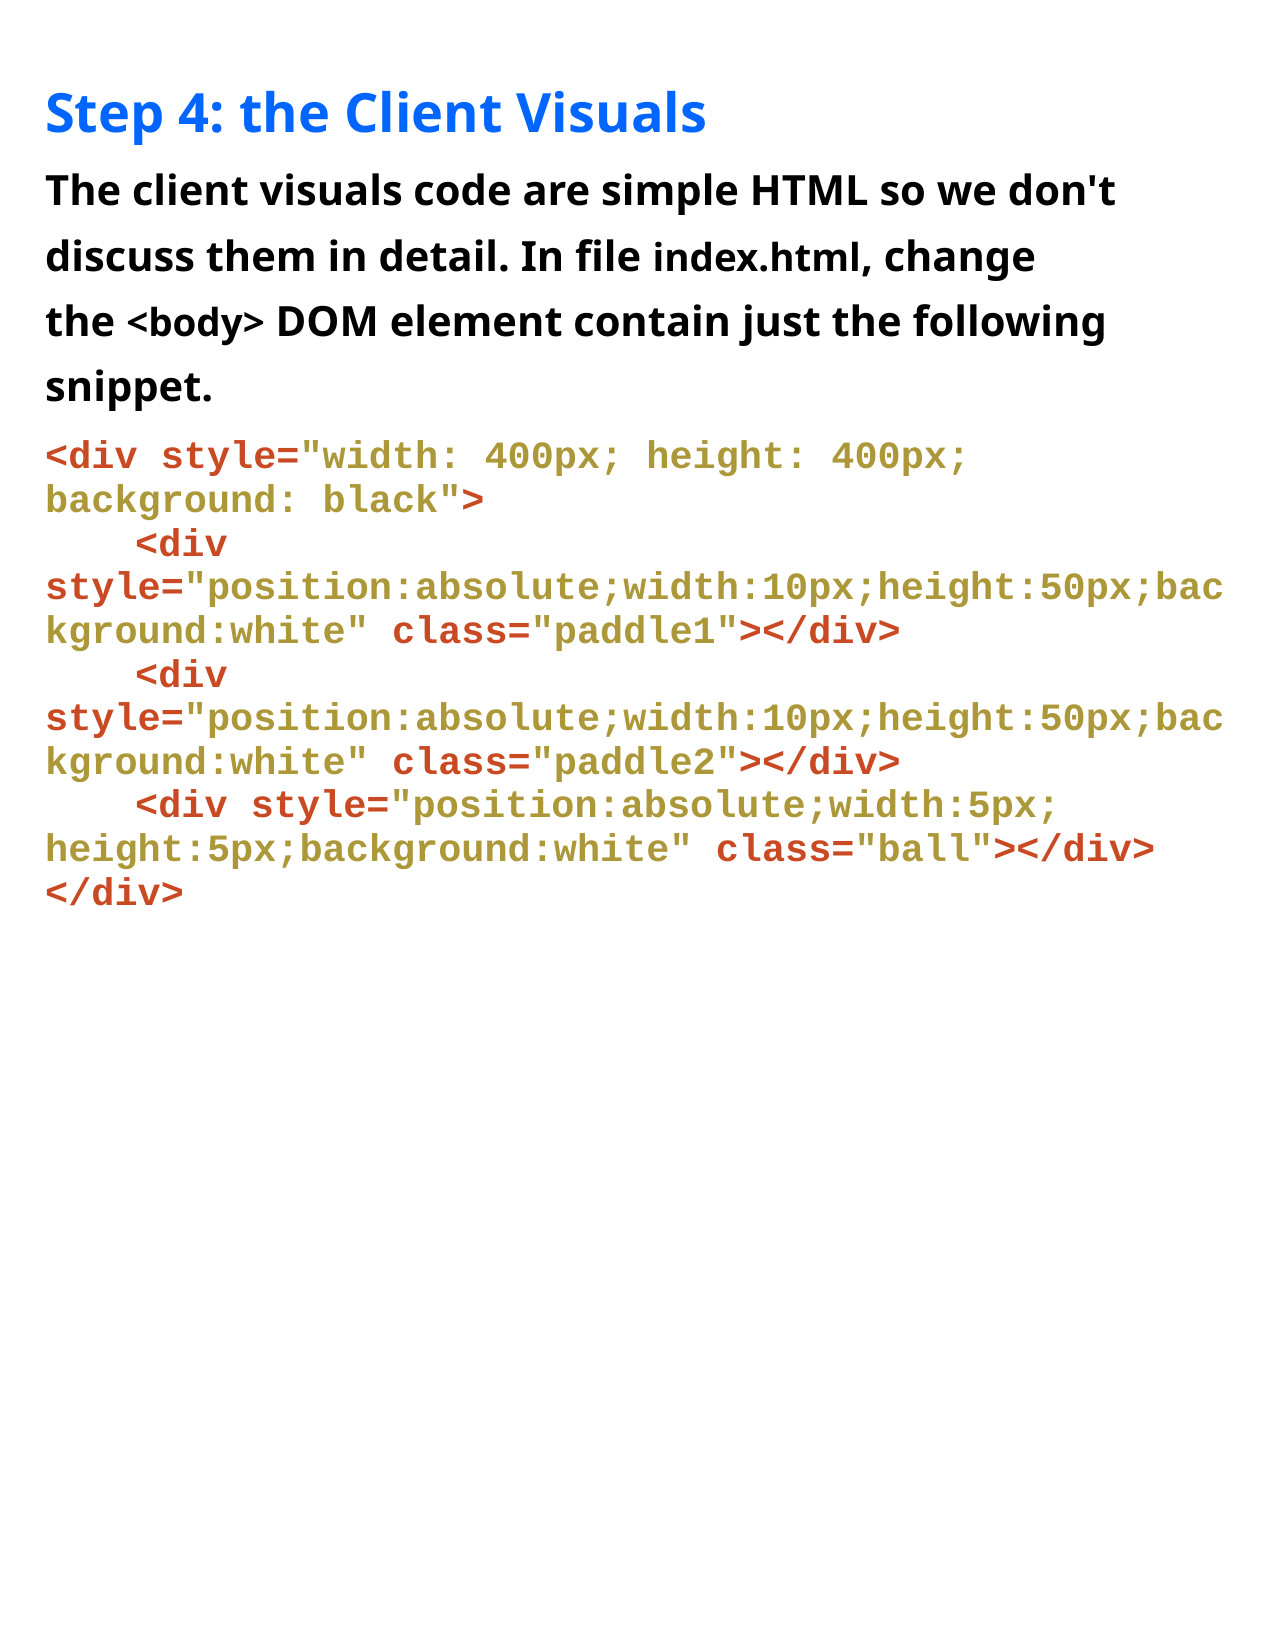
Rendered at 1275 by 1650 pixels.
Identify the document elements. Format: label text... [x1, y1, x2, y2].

text The client visuals code are simple HTML so we don't discuss them in detail. In file index.html, change the <body> DOM element contain just the following snippet. [45, 161, 1230, 414]
text <div style="position:absolute;width:5px; height:5px;background:white" class="ball"></div> [45, 786, 1230, 873]
subtitle Step 4: the Client Visuals [45, 75, 1230, 149]
text <div style="width: 400px; height: 400px; background: black"> [45, 437, 1230, 524]
text <div style="position:absolute;width:10px;height:50px;background:white" class="paddle2"></div> [45, 655, 1230, 786]
text <div style="position:absolute;width:10px;height:50px;background:white" class="paddle1"></div> [45, 524, 1230, 655]
text </div> [45, 873, 1230, 917]
